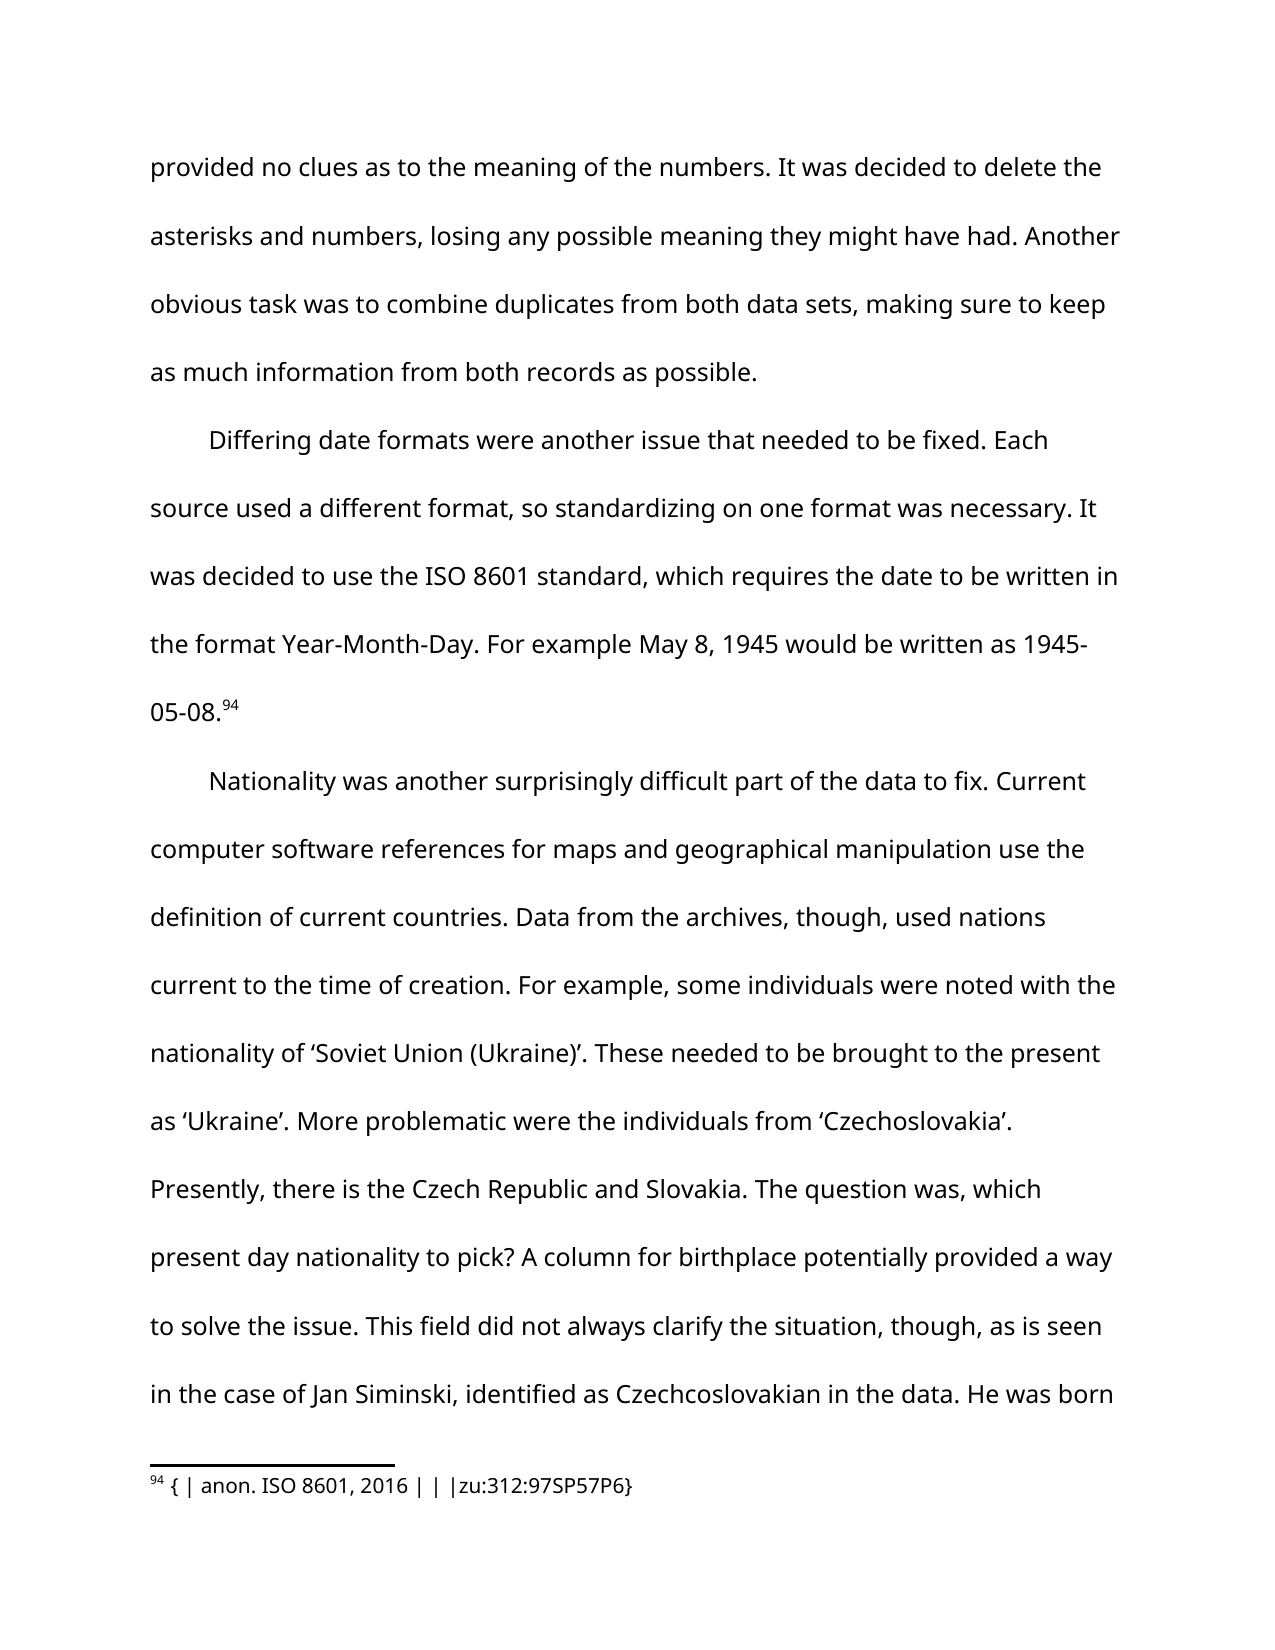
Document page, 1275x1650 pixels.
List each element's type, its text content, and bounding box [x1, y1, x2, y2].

text Differing date formats were another issue that needed to be fixed. Each source used a different format, so standardizing on one format was necessary. It was decided to use the ISO 8601 standard, which requires the date to be written in the format Year-Month-Day. For example May 8, 1945 would be written as 1945-05-08. [150, 422, 1125, 729]
text Nationality was another surprisingly difficult part of the data to fix. Current computer software references for maps and geographical manipulation use the definition of current countries. Data from the archives, though, used nations current to the time of creation. For example, some individuals were noted with the nationality of ‘Soviet Union (Ukraine)’. These needed to be brought to the present as ‘Ukraine’. More problematic were the individuals from ‘Czechoslovakia’. Presently, there is the Czech Republic and Slovakia. The question was, which present day nationality to pick? A column for birthplace potentially provided a way to solve the issue. This field did not always clarify the situation, though, as is seen in the case of Jan Siminski, identified as Czechcoslovakian in the data. He was born [150, 763, 1125, 1410]
text { | anon. ISO 8601, 2016 | | |zu:312:97SP57P6} [150, 1472, 1125, 1500]
text provided no clues as to the meaning of the numbers. It was decided to delete the asterisks and numbers, losing any possible meaning they might have had. Another obvious task was to combine duplicates from both data sets, making sure to keep as much information from both records as possible. [150, 150, 1125, 388]
